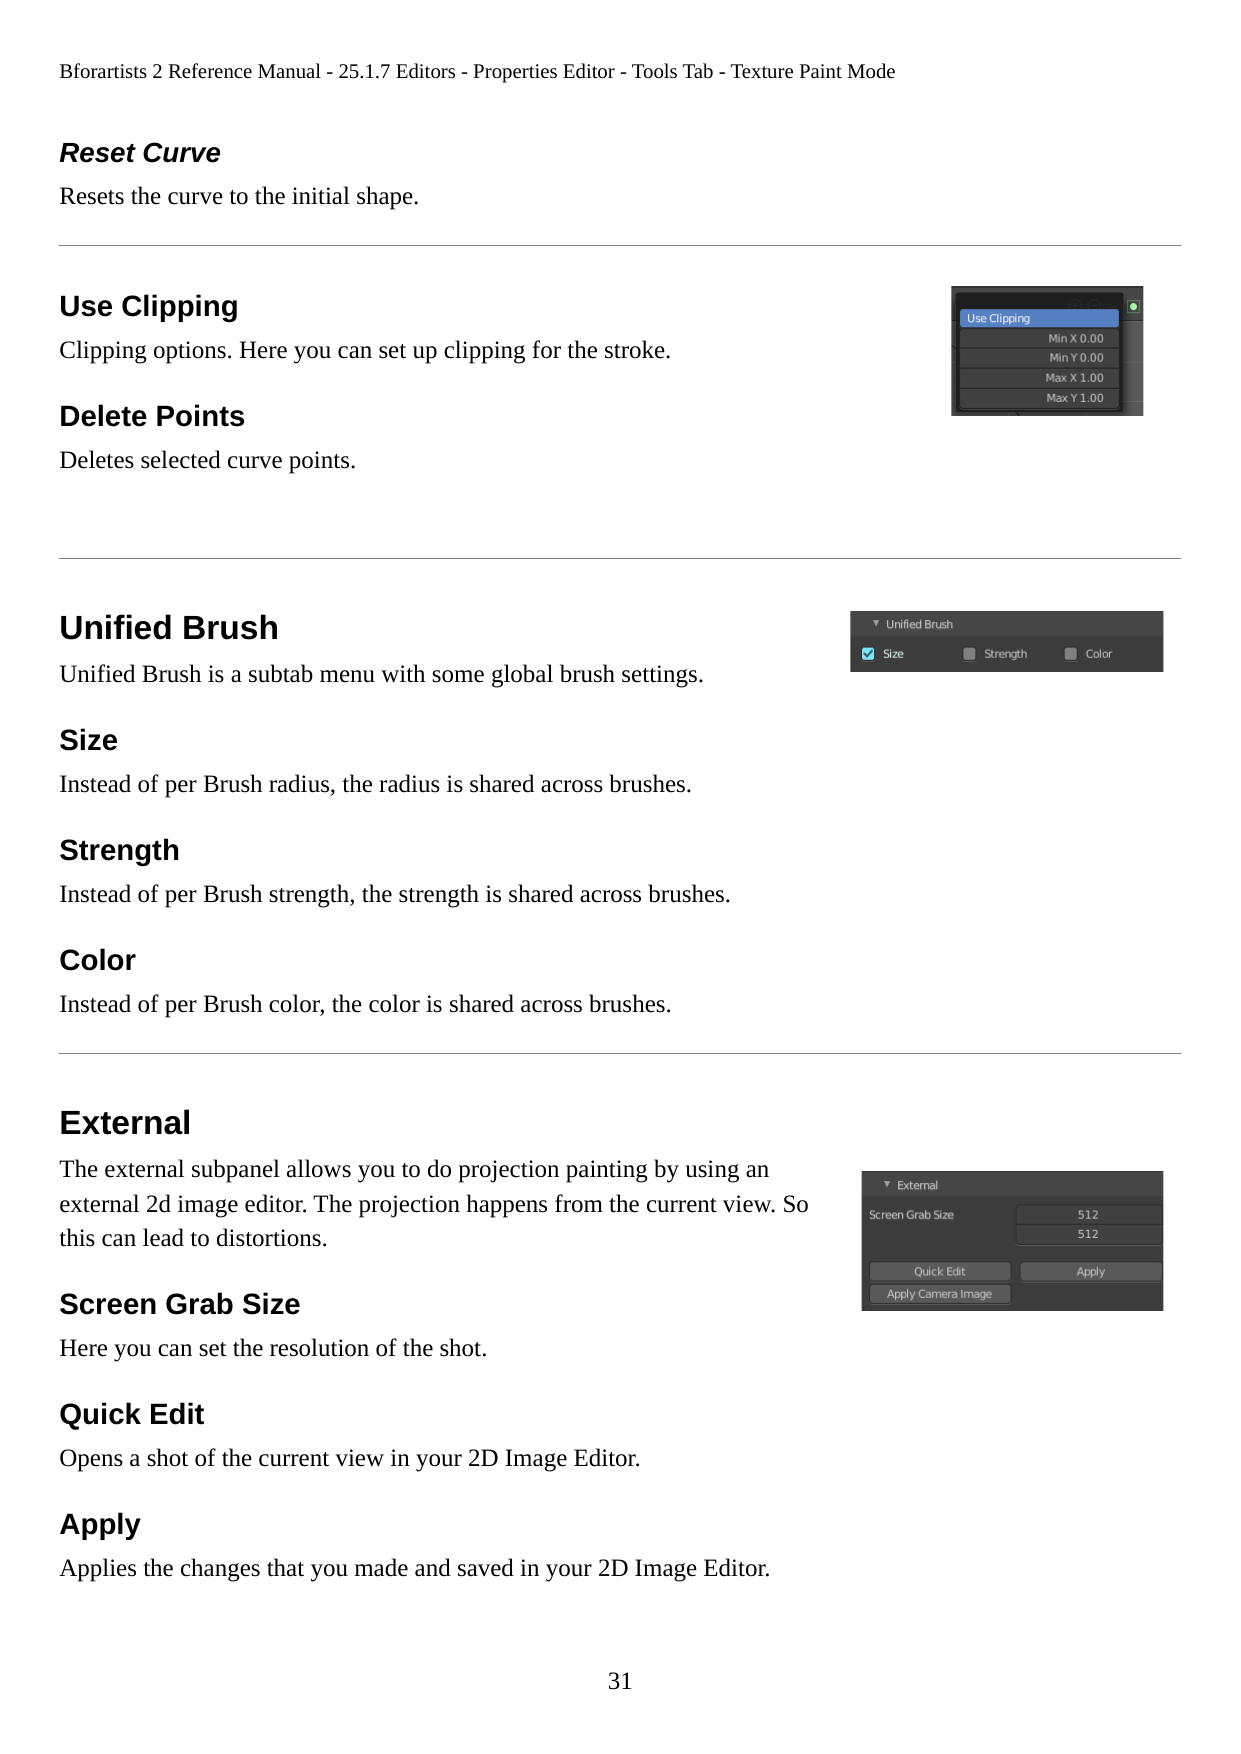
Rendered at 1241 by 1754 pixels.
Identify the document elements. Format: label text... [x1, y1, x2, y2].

text Unified Brush is a subtab menu with some global brush settings. [59, 659, 1181, 688]
subtitle Apply [59, 1507, 1181, 1540]
subtitle Use Clipping [59, 289, 951, 323]
subtitle Size [59, 723, 1181, 757]
text The external subpanel allows you to do projection painting by using an external 2d image editor. The projection happens from the current view. So this can lead to distortions. [59, 1154, 1181, 1252]
subtitle Reset Curve [59, 137, 1181, 168]
subtitle Color [59, 943, 1181, 976]
picture [861, 1171, 1164, 1311]
text Resets the curve to the initial shape. [59, 181, 1181, 210]
subtitle Unified Brush [59, 608, 1181, 647]
text Deletes selected curve points. [59, 445, 1181, 474]
picture [850, 611, 1164, 672]
text Applies the changes that you made and saved in your 2D Image Editor. [59, 1553, 1181, 1582]
text Instead of per Brush strength, the strength is shared across brushes. [59, 879, 1181, 908]
subtitle Quick Edit [59, 1397, 1181, 1430]
text Instead of per Brush radius, the radius is shared across brushes. [59, 769, 1181, 798]
subtitle Screen Grab Size [59, 1287, 1181, 1321]
subtitle Delete Points [59, 399, 1181, 432]
picture [951, 286, 1144, 416]
text Opens a shot of the current view in your 2D Image Editor. [59, 1443, 1181, 1472]
subtitle [1144, 289, 1181, 323]
subtitle Strength [59, 833, 1181, 867]
text Here you can set the resolution of the shot. [59, 1333, 1181, 1362]
subtitle External [59, 1103, 1181, 1142]
text Instead of per Brush color, the color is shared across brushes. [59, 989, 1181, 1018]
text Clipping options. Here you can set up clipping for the stroke. [59, 335, 951, 364]
